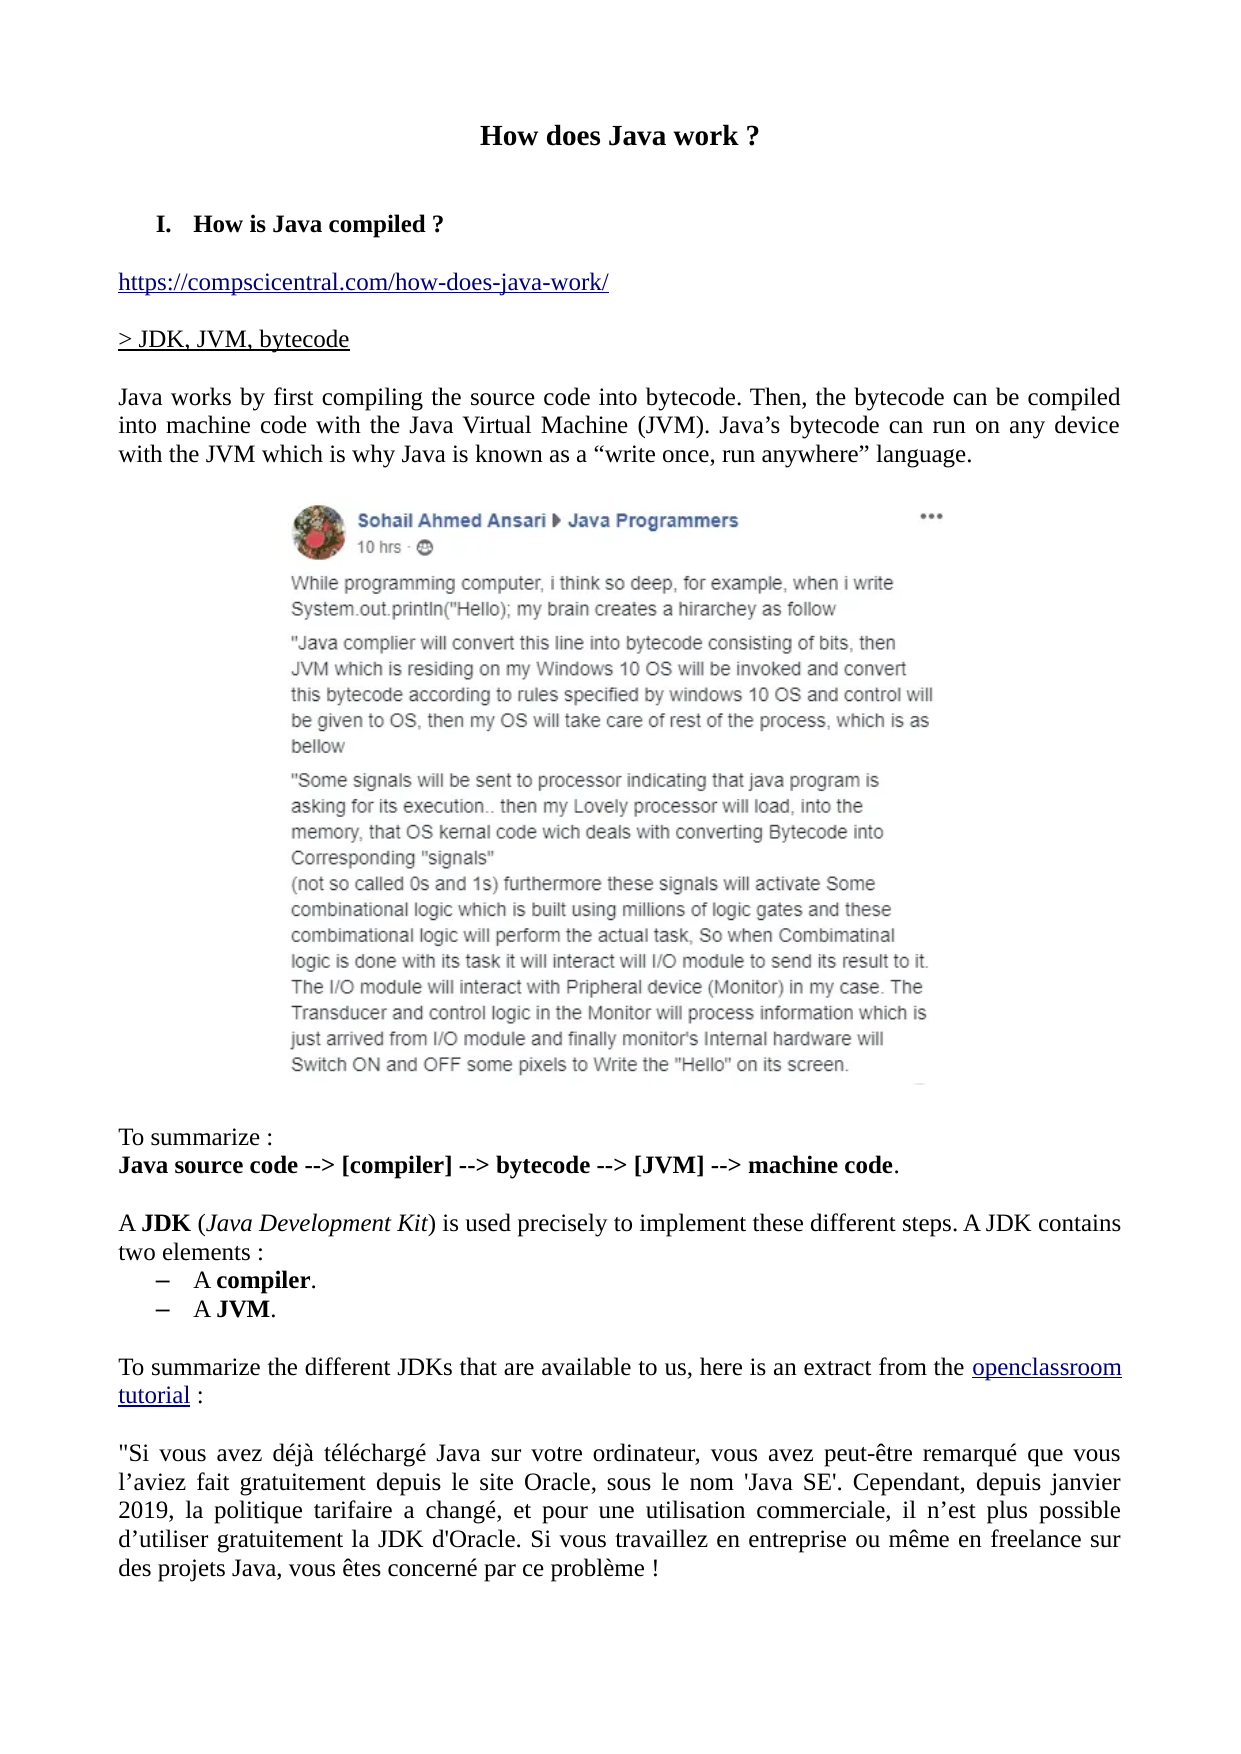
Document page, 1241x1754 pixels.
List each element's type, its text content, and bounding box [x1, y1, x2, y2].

text "Si vous avez déjà téléchargé Java sur votre ordinateur, vous avez peut-être remarqué que vous l’aviez fait gratuitement depuis le site Oracle, sous le nom 'Java SE'. Cependant, depuis janvier 2019, la politique tarifaire a changé, et pour une utilisation commerciale, il n’est plus possible d’utiliser gratuitement la JDK d'Oracle. Si vous travaillez en entreprise ou même en freelance sur des projets Java, vous êtes concerné par ce problème ! [118, 1438, 1122, 1582]
text Java works by first compiling the source code into bytecode. Then, the bytecode can be compiled into machine code with the Java Virtual Machine (JVM). Java’s bytecode can run on any device with the JVM which is why Java is known as a “write once, run anywhere” language. [118, 382, 1122, 468]
text To summarize the different JDKs that are available to us, here is an extract from the openclassroom tutorial : [118, 1352, 1122, 1409]
text A JDK (Java Development Kit) is used precisely to implement these different steps. A JDK contains two elements : [118, 1208, 1122, 1265]
text https://compscicentral.com/how-does-java-work/ [118, 267, 1122, 295]
text Java source code --> [compiler] --> bytecode --> [JVM] --> machine code. [118, 1150, 1122, 1179]
text > JDK, JVM, bytecode [118, 324, 1122, 353]
list A compiler. [156, 1265, 1122, 1294]
text How does Java work ? [118, 118, 1122, 152]
picture [277, 496, 963, 1093]
list How is Java compiled ? [156, 209, 1122, 238]
text To summarize : [118, 1122, 1122, 1150]
list A JVM. [156, 1294, 1122, 1323]
